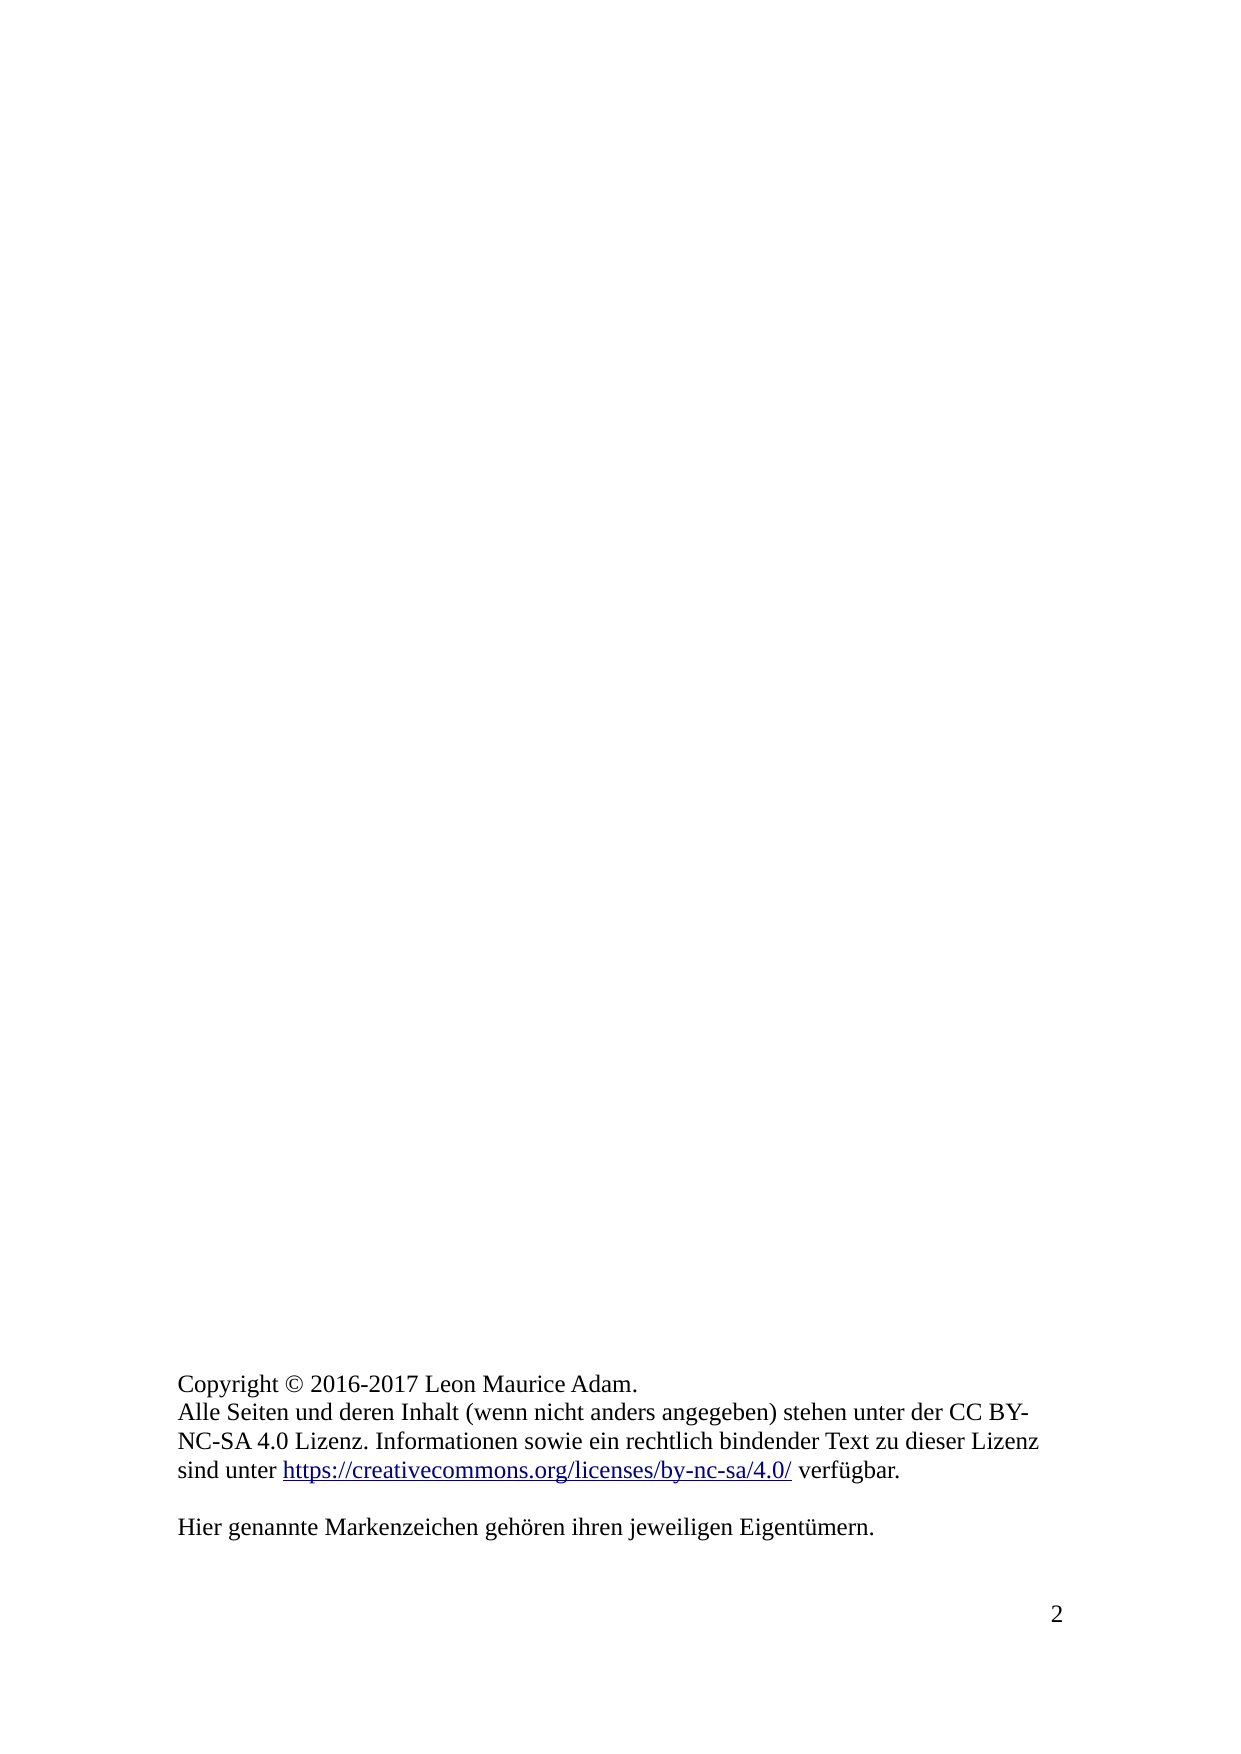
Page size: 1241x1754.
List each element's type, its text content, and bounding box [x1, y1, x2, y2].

text 2 [177, 1599, 1063, 1627]
text Copyright © 2016-2017 Leon Maurice Adam. [177, 1369, 1063, 1397]
text Alle Seiten und deren Inhalt (wenn nicht anders angegeben) stehen unter der CC BY-NC-SA 4.0 Lizenz. Informationen sowie ein rechtlich bindender Text zu dieser Lizenz sind unter https://creativecommons.org/licenses/by-nc-sa/4.0/ verfügbar. [177, 1397, 1063, 1484]
text Hier genannte Markenzeichen gehören ihren jeweiligen Eigentümern. [177, 1512, 1063, 1541]
